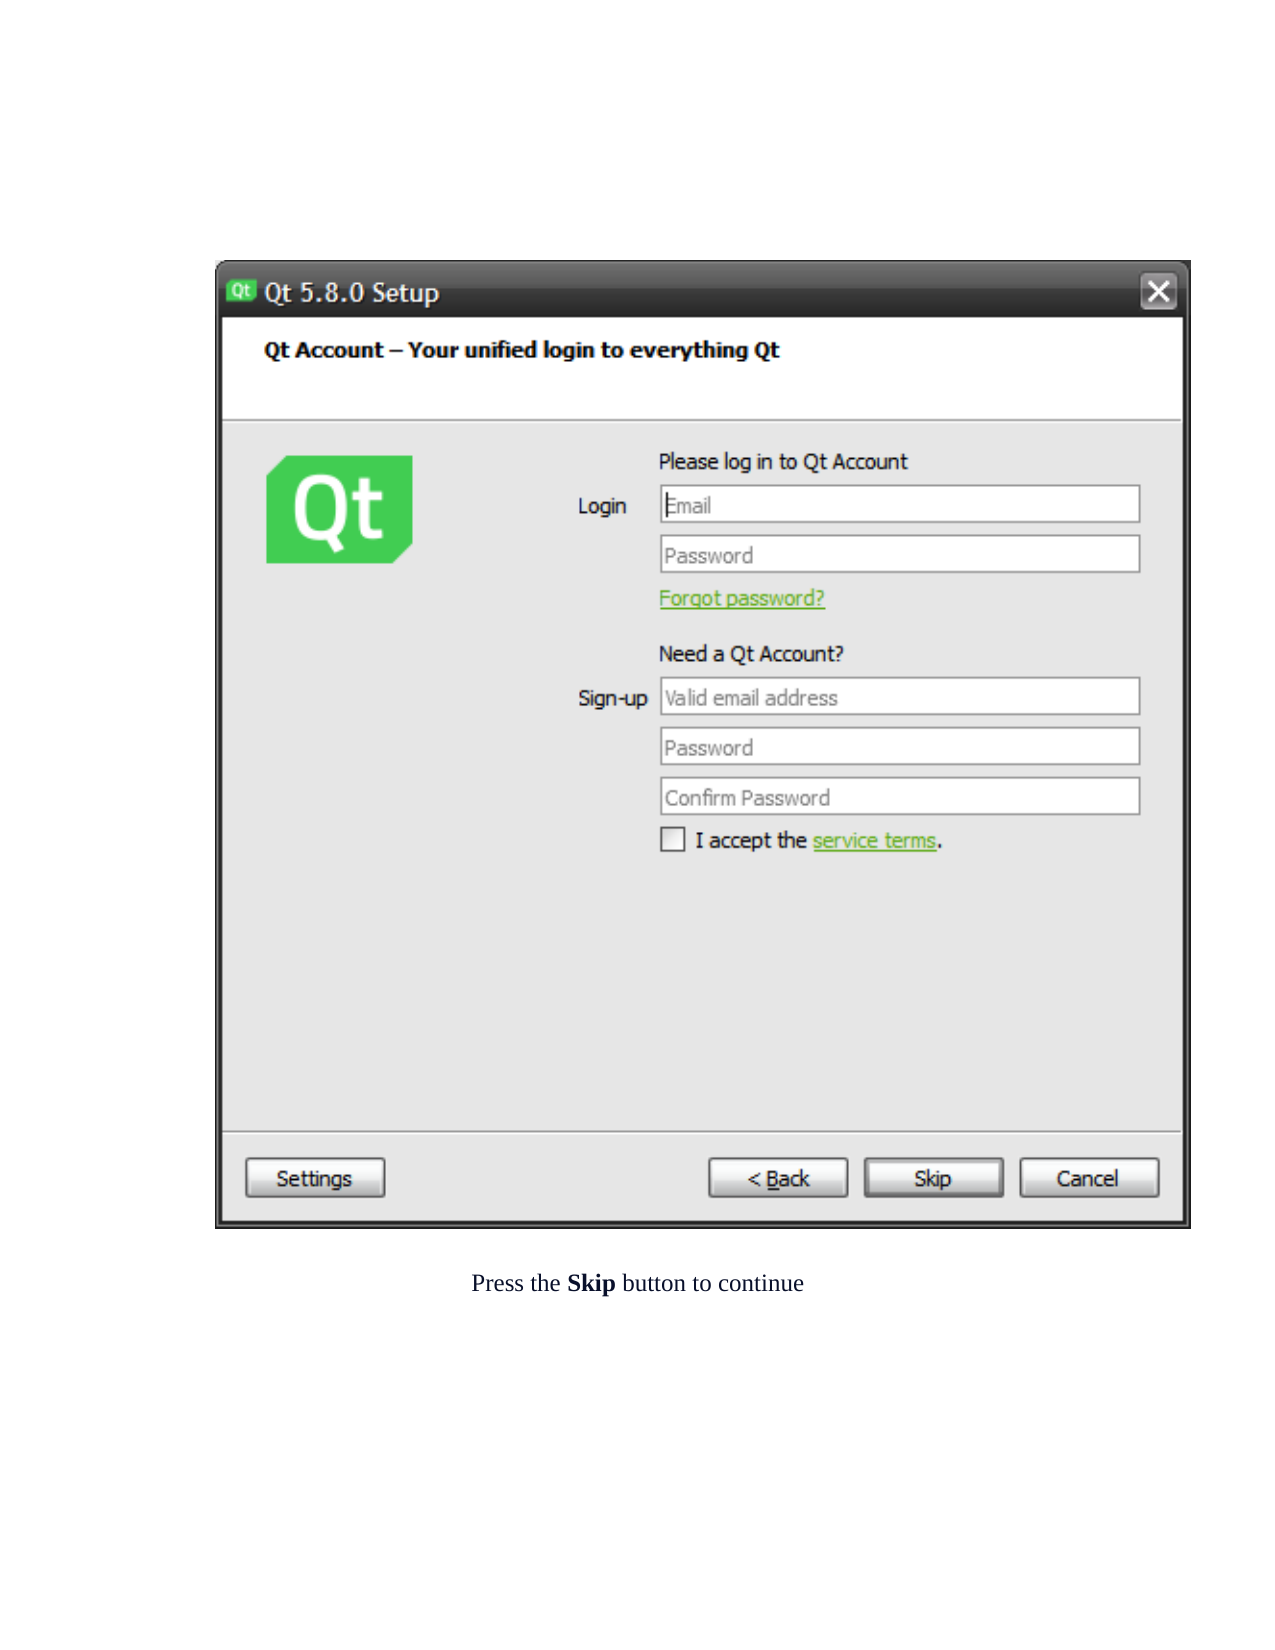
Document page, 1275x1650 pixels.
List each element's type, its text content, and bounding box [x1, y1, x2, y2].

picture [215, 260, 1191, 1229]
text Press the Skip button to continue [118, 1268, 1157, 1297]
